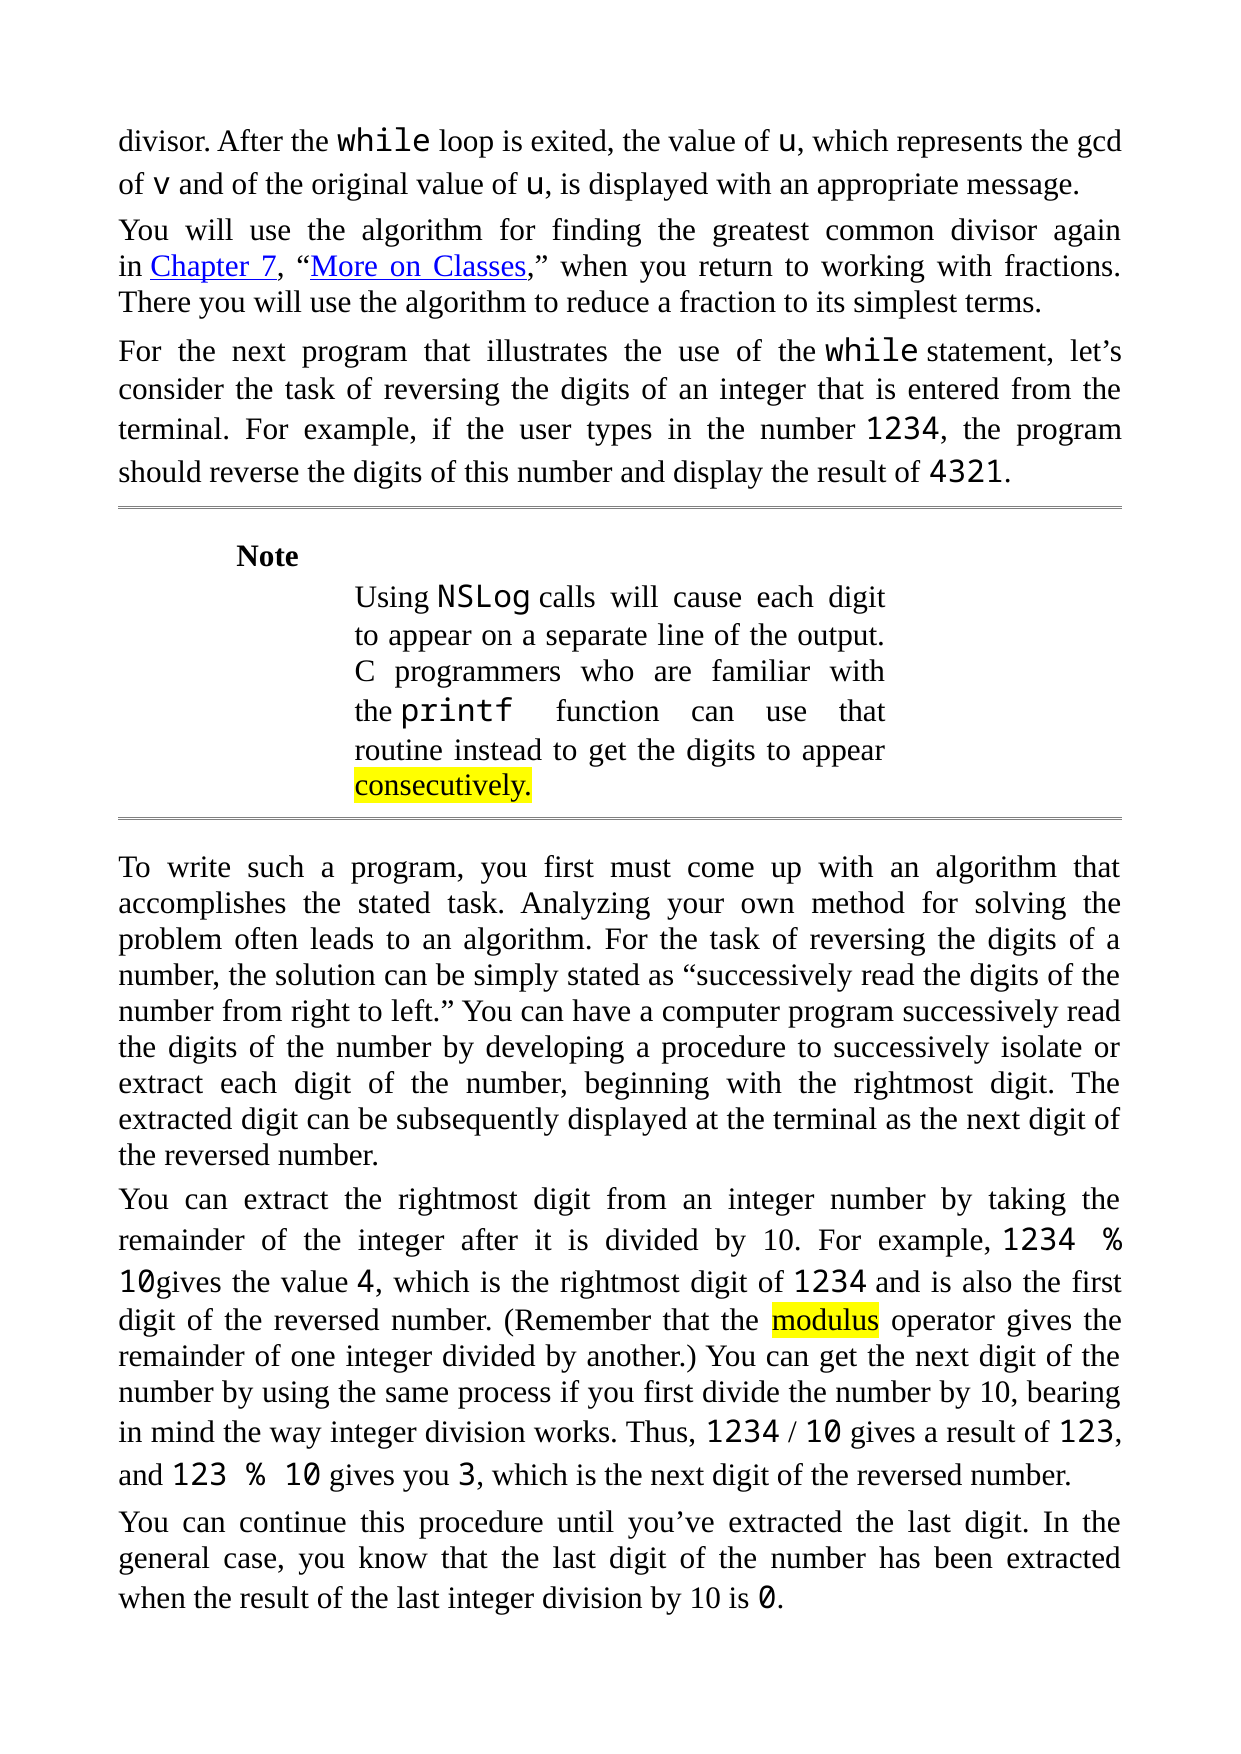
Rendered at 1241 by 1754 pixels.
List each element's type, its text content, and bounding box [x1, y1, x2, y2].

text You can continue this procedure until you’ve extracted the last digit. In the general case, you know that the last digit of the number has been extracted when the result of the last integer division by 10 is 0. [118, 1503, 1122, 1617]
text For the next program that illustrates the use of the while statement, let’s consider the task of reversing the digits of an integer that is entered from the terminal. For example, if the user types in the number 1234, the program should reverse the digits of this number and display the result of 4321. [118, 328, 1122, 492]
text Using NSLog calls will cause each digit to appear on a separate line of the output. C programmers who are familiar with the printf function can use that routine instead to get the digits to appear consecutively. [354, 574, 886, 803]
text To write such a program, you first must come up with an algorithm that accomplishes the stated task. Analyzing your own method for solving the problem often leads to an algorithm. For the task of reversing the digits of a number, the solution can be simply stated as “successively read the digits of the number from right to left.” You can have a computer program successively read the digits of the number by developing a procedure to successively isolate or extract each digit of the number, beginning with the rightmost digit. The extracted digit can be subsequently displayed at the terminal as the next digit of the reversed number. [118, 849, 1122, 1172]
text You can extract the rightmost digit from an integer number by taking the remainder of the integer after it is divided by 10. For example, 1234 % 10gives the value 4, which is the rightmost digit of 1234 and is also the first digit of the reversed number. (Remember that the modulus operator gives the remainder of one integer divided by another.) You can get the next digit of the number by using the same process if you first divide the number by 10, bearing in mind the way integer division works. Thus, 1234 / 10 gives a result of 123, and 123 % 10 gives you 3, which is the next digit of the reversed number. [118, 1181, 1122, 1495]
text You will use the algorithm for finding the greatest common divisor again in Chapter 7, “More on Classes,” when you return to working with fractions. There you will use the algorithm to reduce a fraction to its simplest terms. [118, 212, 1122, 319]
text divisor. After the while loop is exited, the value of u, which represents the gcd of v and of the original value of u, is displayed with an appropriate message. [118, 118, 1122, 203]
text Note [236, 538, 1004, 574]
